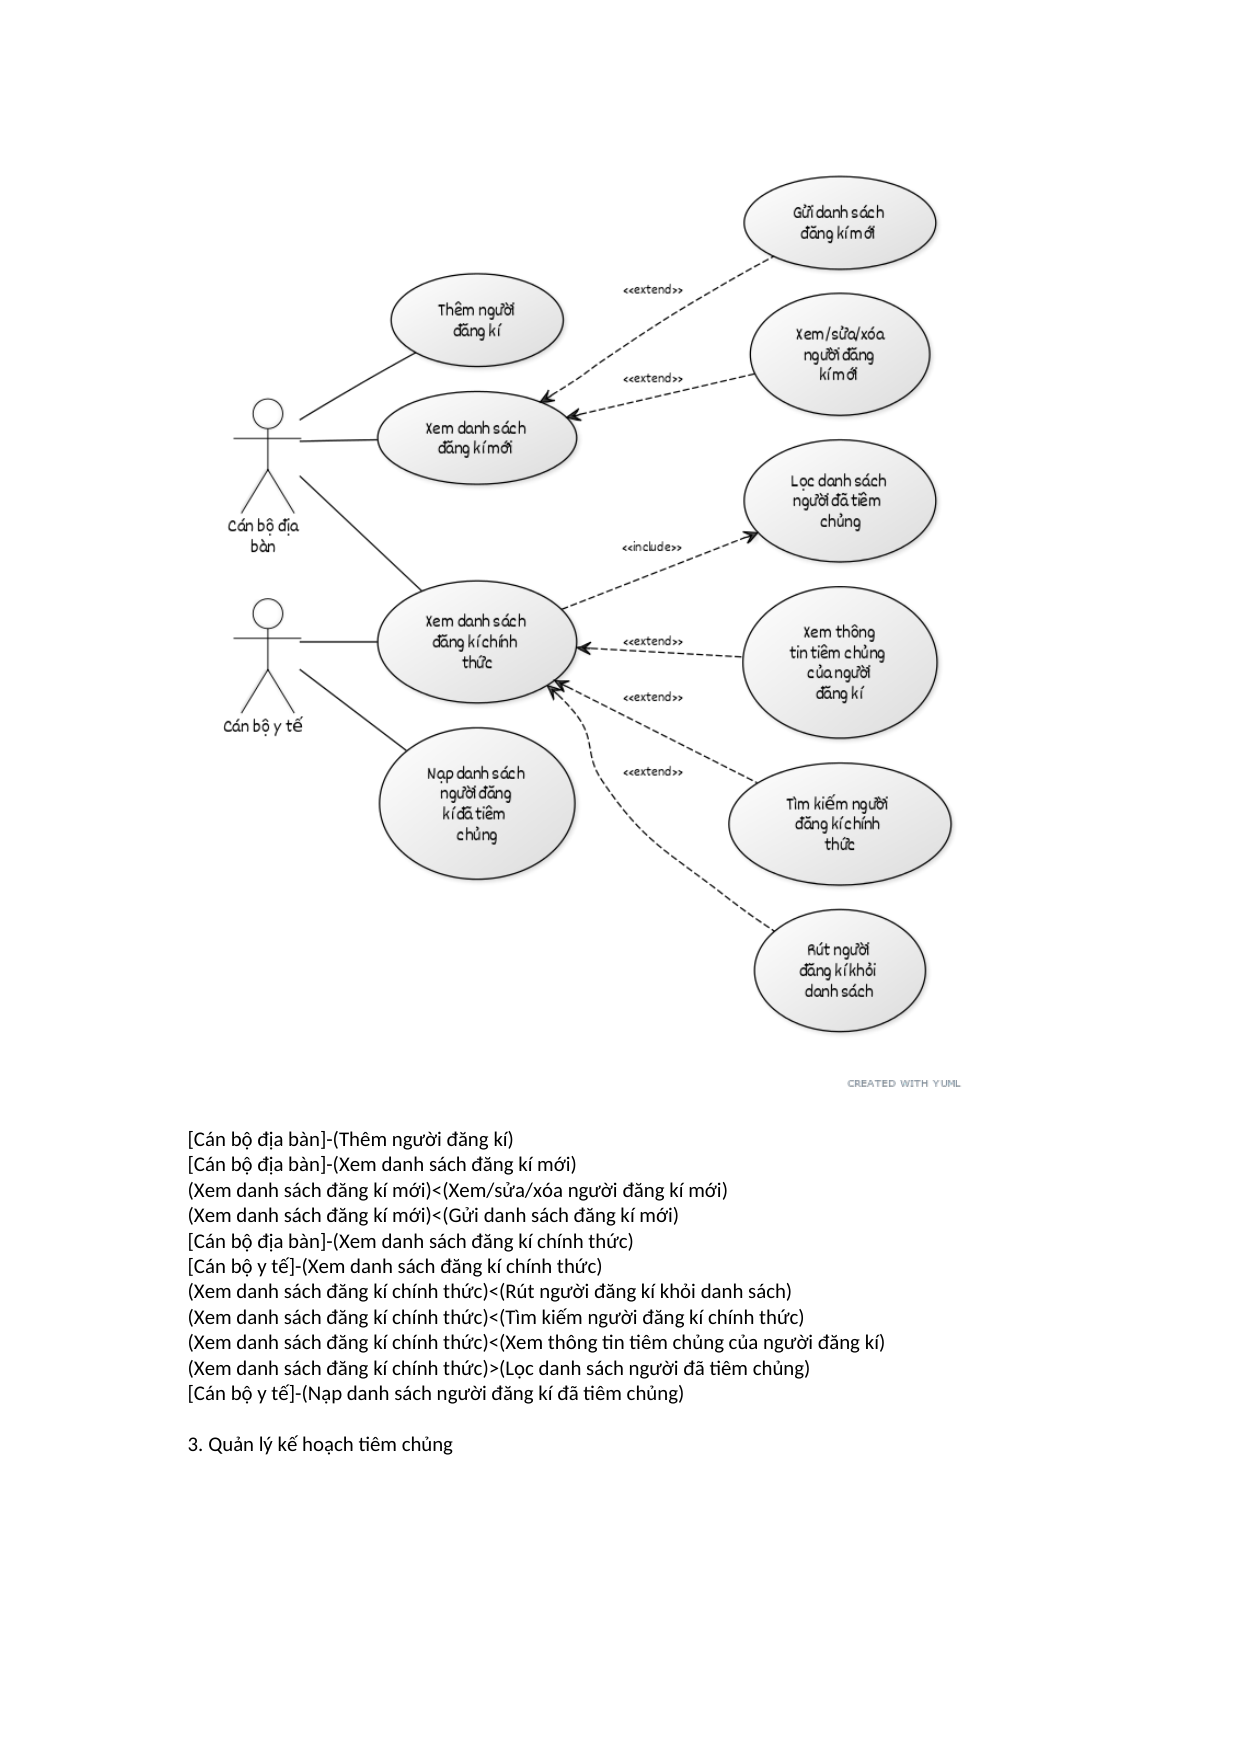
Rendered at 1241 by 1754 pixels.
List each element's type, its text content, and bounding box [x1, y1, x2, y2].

text [Cán bộ y tế]-(Xem danh sách đăng kí chính thức) [187, 1253, 1053, 1279]
text [Cán bộ y tế]-(Nạp danh sách người đăng kí đã tiêm chủng) [187, 1380, 1053, 1406]
picture [187, 150, 980, 1101]
text [Cán bộ địa bàn]-(Xem danh sách đăng kí chính thức) [187, 1228, 1053, 1253]
text (Xem danh sách đăng kí mới)<(Gửi danh sách đăng kí mới) [187, 1202, 1053, 1228]
text (Xem danh sách đăng kí chính thức)>(Lọc danh sách người đã tiêm chủng) [187, 1355, 1053, 1380]
text (Xem danh sách đăng kí mới)<(Xem/sửa/xóa người đăng kí mới) [187, 1177, 1053, 1202]
text (Xem danh sách đăng kí chính thức)<(Rút người đăng kí khỏi danh sách) [187, 1279, 1053, 1304]
list Quản lý kế hoạch tiêm chủng [187, 1431, 1053, 1457]
text (Xem danh sách đăng kí chính thức)<(Tìm kiếm người đăng kí chính thức) [187, 1304, 1053, 1329]
text [Cán bộ địa bàn]-(Thêm người đăng kí) [187, 1126, 1053, 1152]
text (Xem danh sách đăng kí chính thức)<(Xem thông tin tiêm chủng của người đăng kí) [187, 1329, 1053, 1355]
text [Cán bộ địa bàn]-(Xem danh sách đăng kí mới) [187, 1152, 1053, 1177]
